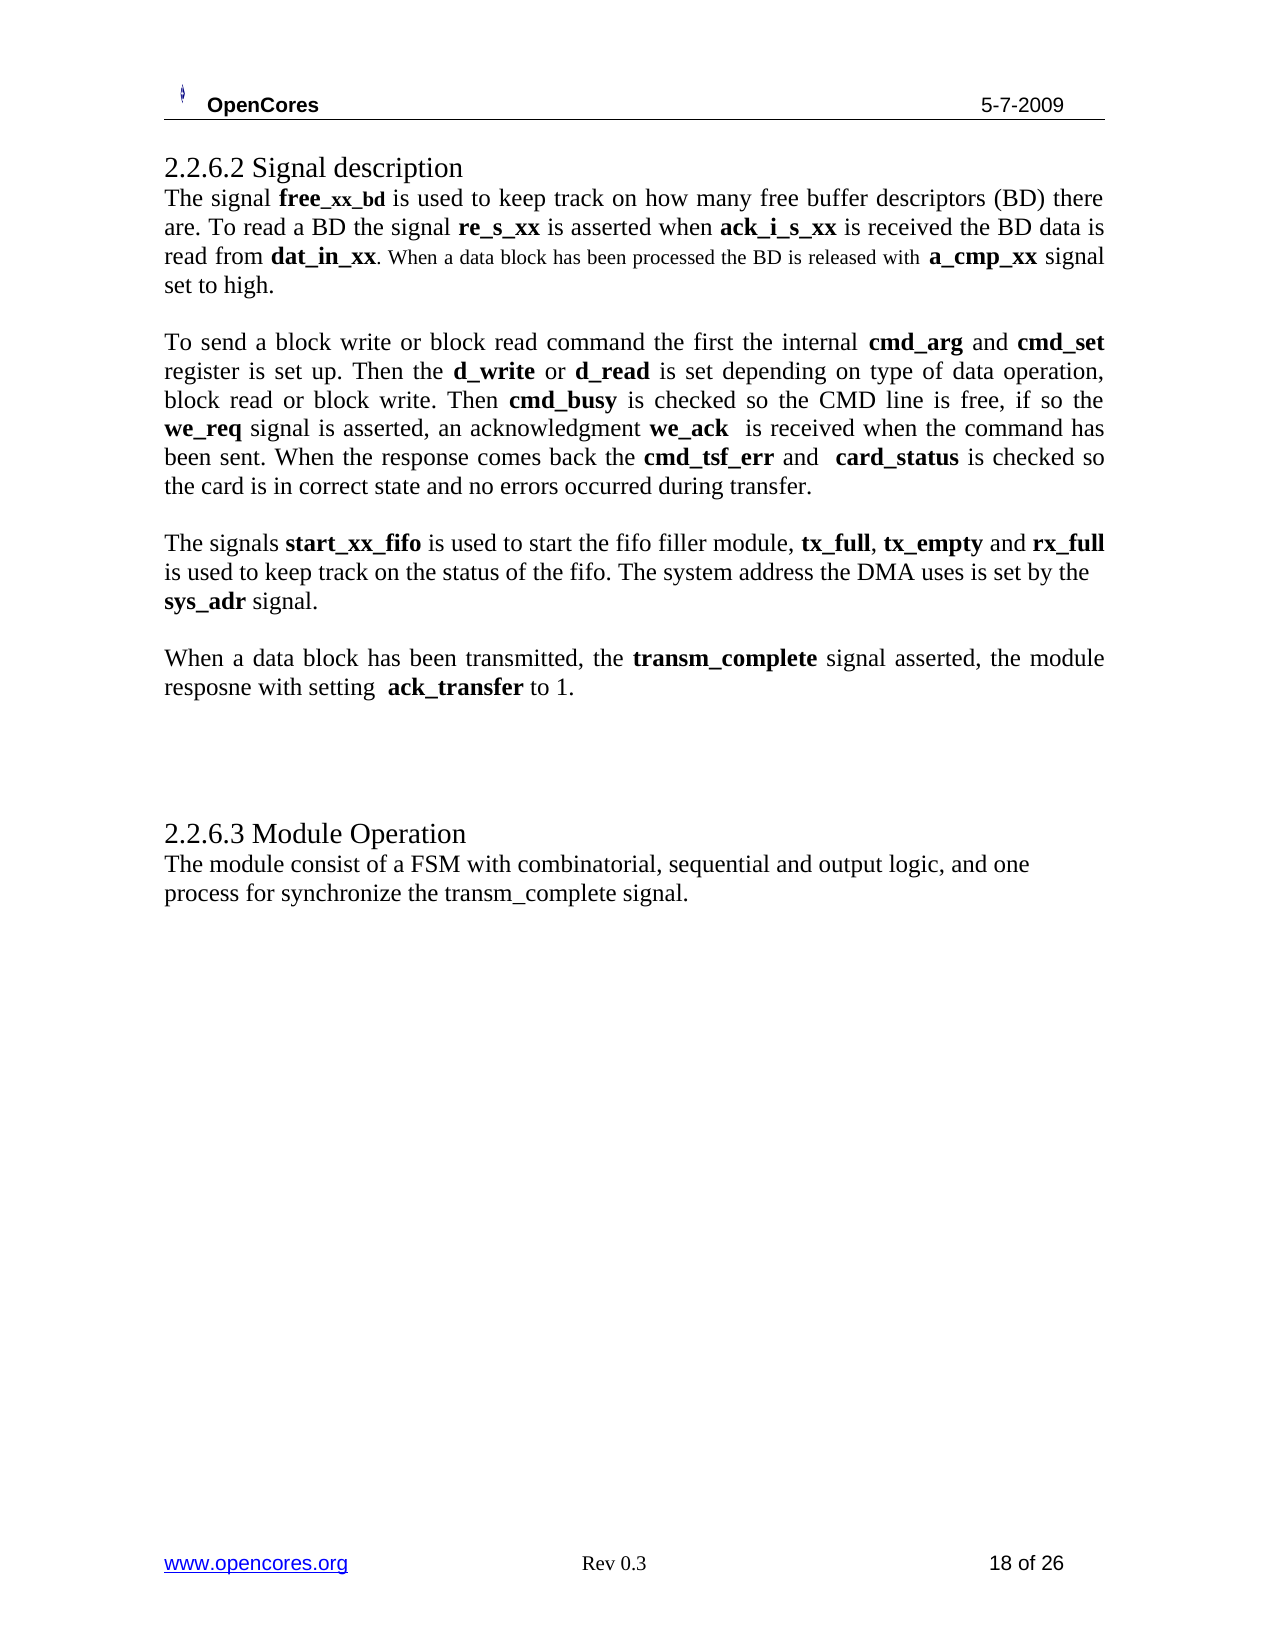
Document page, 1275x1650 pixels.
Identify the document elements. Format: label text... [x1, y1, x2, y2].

text The signal free_xx_bd is used to keep track on how many free buffer descriptors (BD) there are. To read a BD the signal re_s_xx is asserted when ack_i_s_xx is received the BD data is read from dat_in_xx. When a data block has been processed the BD is released with a_cmp_xx signal set to high. [164, 183, 1105, 298]
text 2.2.6.3 Module Operation [164, 816, 1105, 849]
text The signals start_xx_fifo is used to start the fifo filler module, tx_full, tx_empty and rx_full is used to keep track on the status of the fifo. The system address the DMA uses is set by the [164, 528, 1105, 586]
text sys_adr signal. [164, 586, 1105, 615]
text The module consist of a FSM with combinatorial, sequential and output logic, and one process for synchronize the transm_complete signal. [164, 849, 1105, 907]
text When a data block has been transmitted, the transm_complete signal asserted, the module resposne with setting ack_transfer to 1. [164, 643, 1105, 701]
text 2.2.6.2 Signal description [164, 150, 1105, 183]
text To send a block write or block read command the first the internal cmd_arg and cmd_set register is set up. Then the d_write or d_read is set depending on type of data operation, block read or block write. Then cmd_busy is checked so the CMD line is free, if so the we_req signal is asserted, an acknowledgment we_ack is received when the command has been sent. When the response comes back the cmd_tsf_err and card_status is checked so the card is in correct state and no errors occurred during transfer. [164, 327, 1105, 500]
